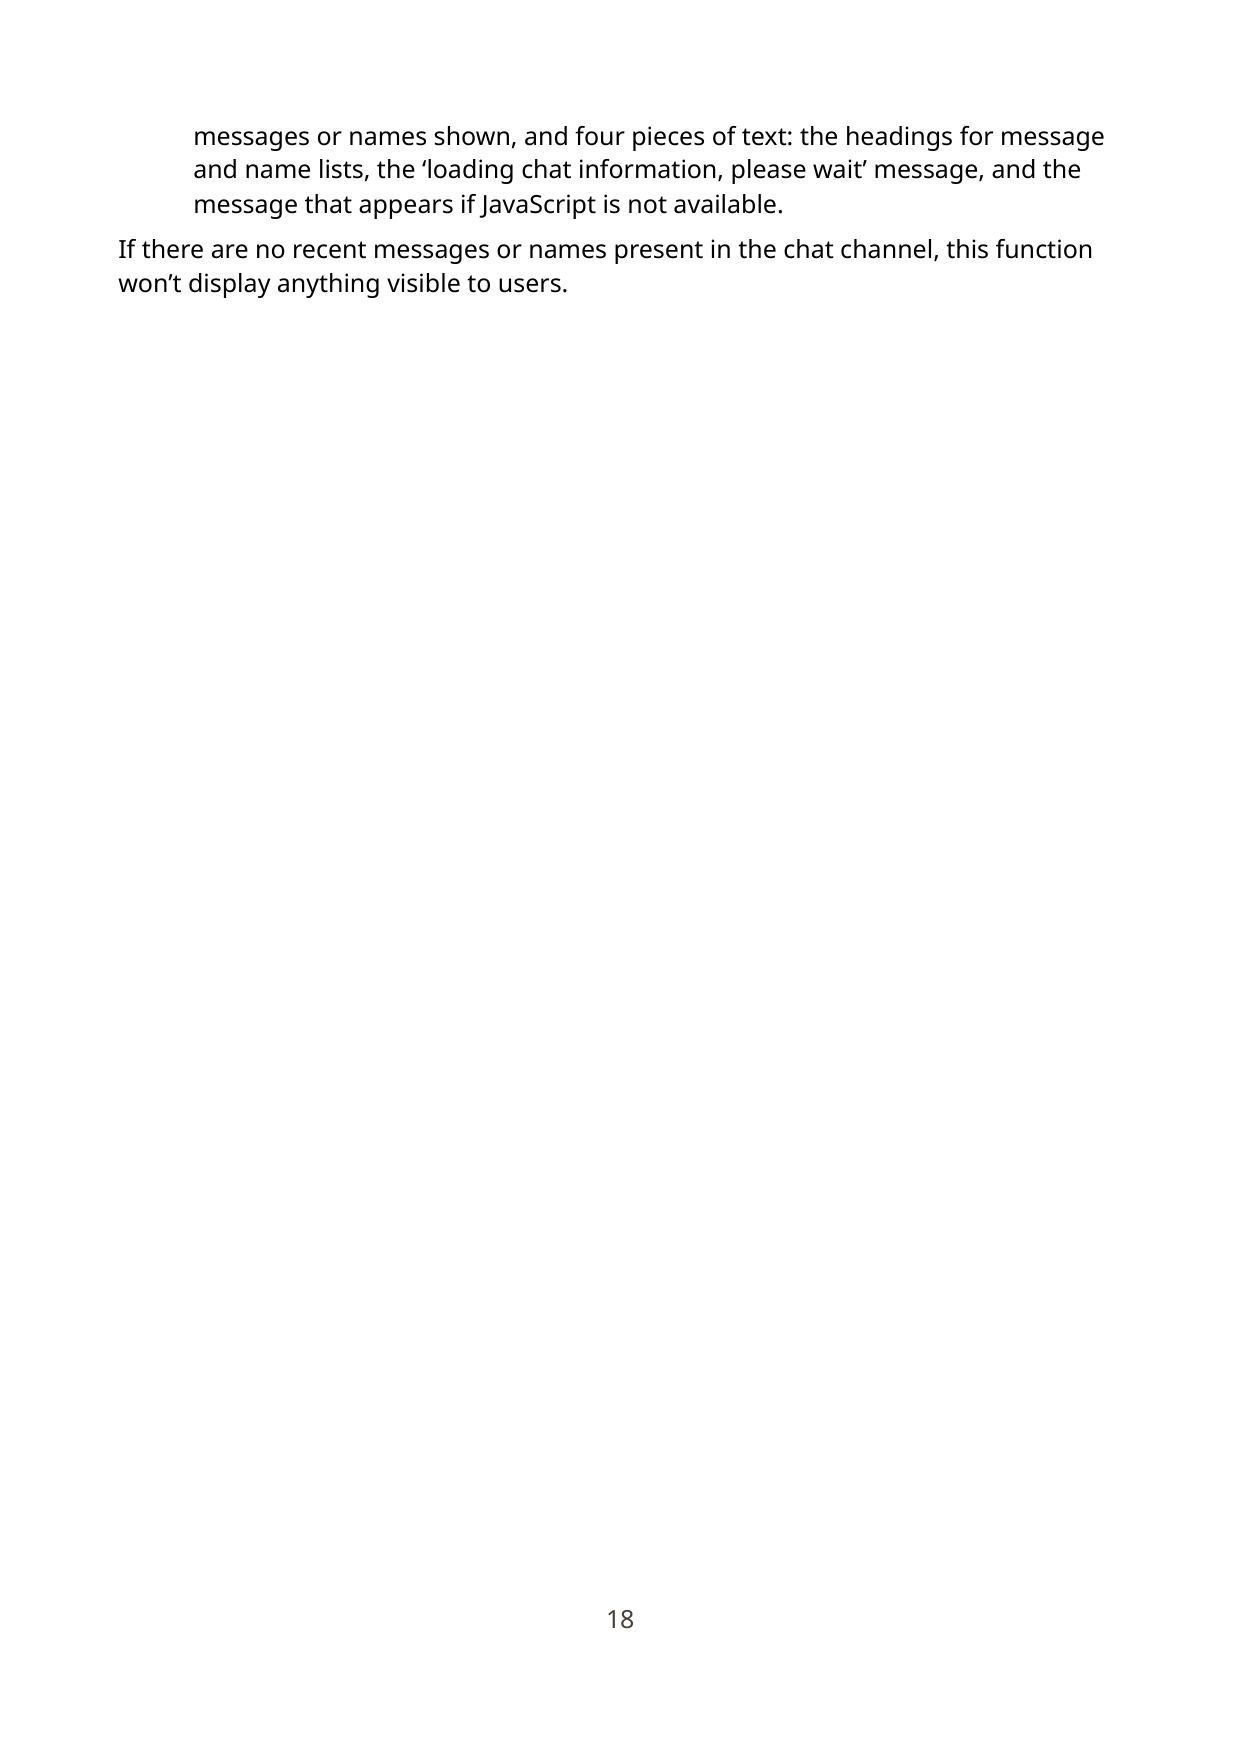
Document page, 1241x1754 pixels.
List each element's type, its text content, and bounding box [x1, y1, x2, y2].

list messages or names shown, and four pieces of text: the headings for message and name lists, the ‘loading chat information, please wait’ message, and the message that appears if JavaScript is not available. [156, 118, 1122, 220]
text If there are no recent messages or names present in the chat channel, this function won’t display anything visible to users. [118, 232, 1122, 300]
